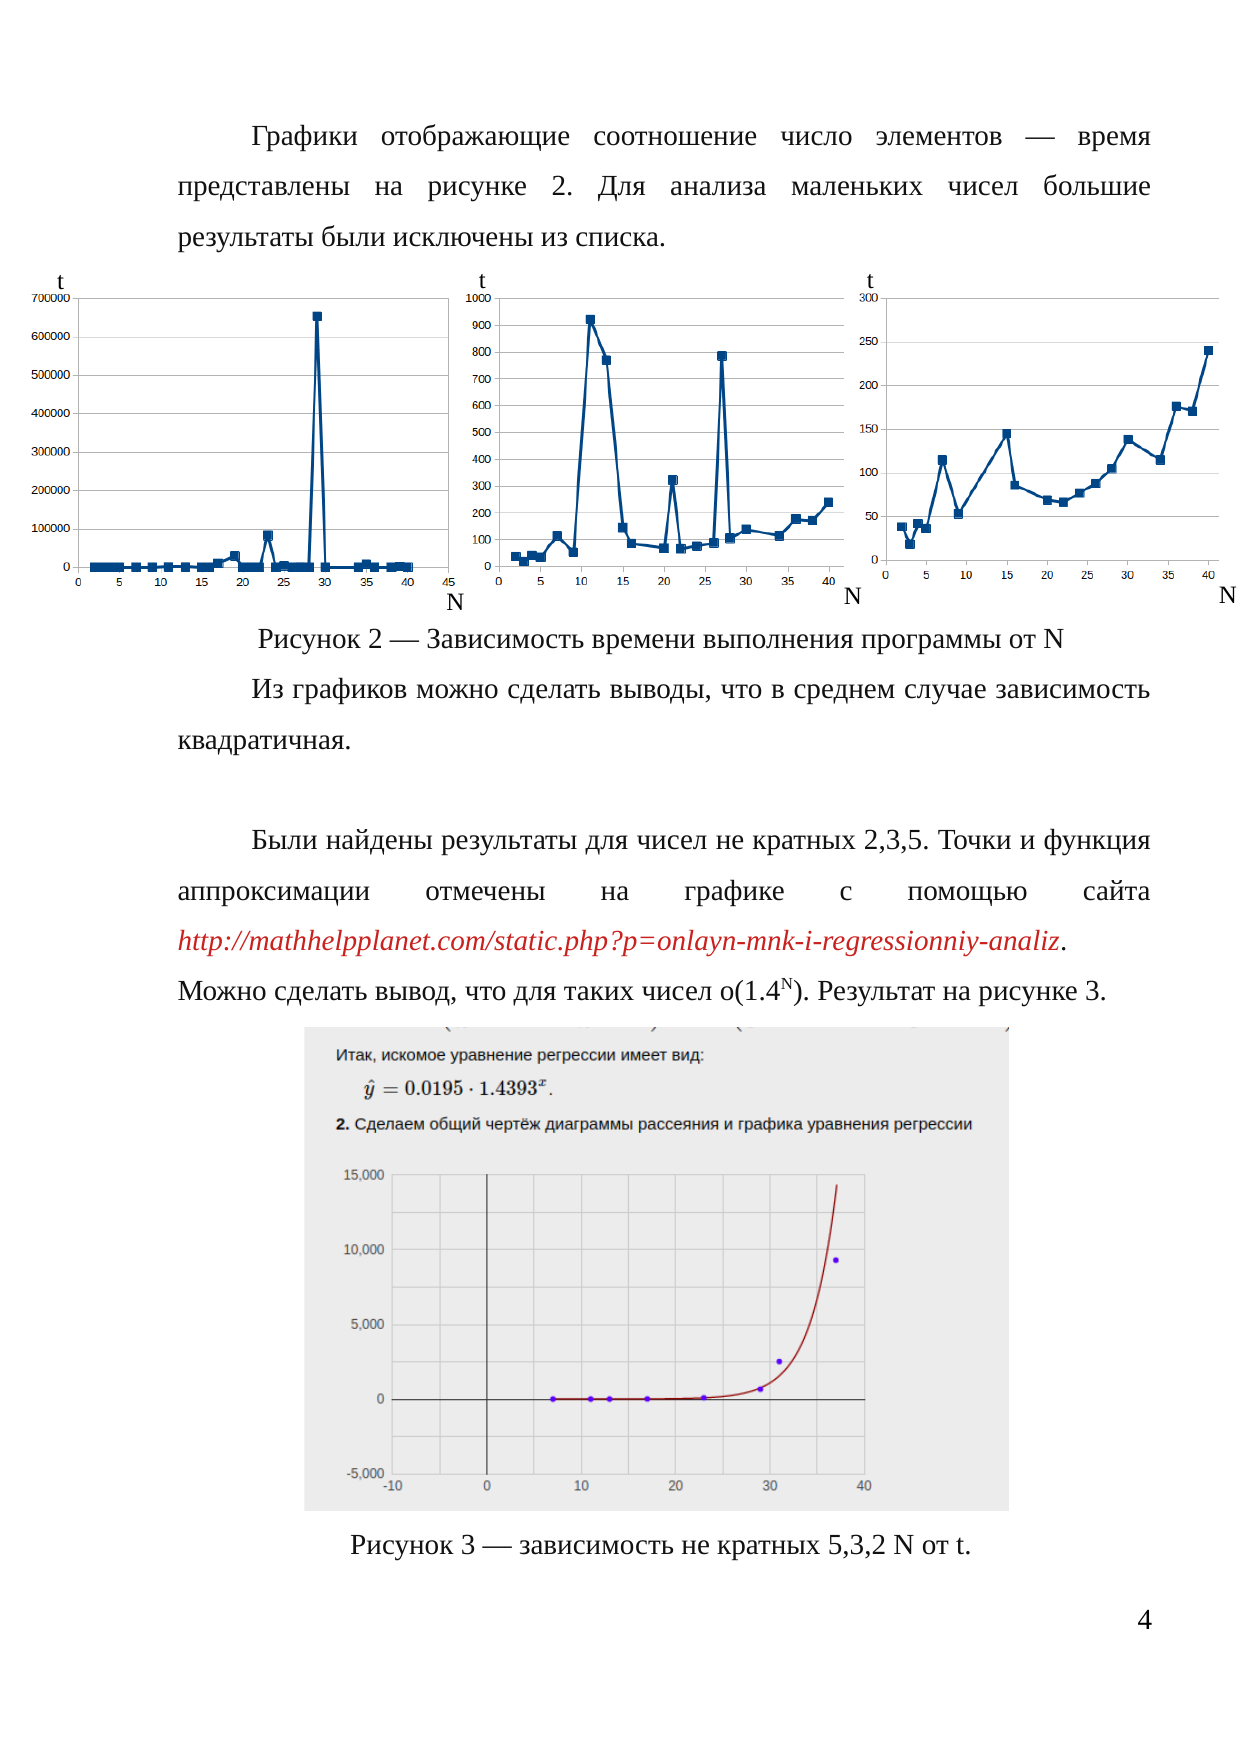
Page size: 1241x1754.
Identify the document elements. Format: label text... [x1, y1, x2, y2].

picture [19, 284, 844, 595]
picture [856, 285, 1219, 588]
text Рисунок 3 — зависимость не кратных 5,3,2 N от t. [177, 1527, 1152, 1560]
text Графики отображающие соотношение число элементов — время представлены на рисунке 2. Для анализа маленьких чисел большие результаты были исключены из списка. [177, 118, 1152, 252]
text Из графиков можно сделать выводы, что в среднем случае зависимость квадратичная. [177, 672, 1152, 755]
text Были найдены результаты для чисел не кратных 2,3,5. Точки и функция аппроксимации отмечены на графике с помощью сайта http://mathhelpplanet.com/static.php?p=onlayn-mnk-i-regressionniy-analiz. Можно сделать вывод, что для таких чисел о(1.4N). Результат на рисунке 3. [177, 822, 1152, 1007]
picture [304, 1027, 547, 1511]
text Рисунок 2 — Зависимость времени выполнения программы от N [177, 621, 1152, 655]
